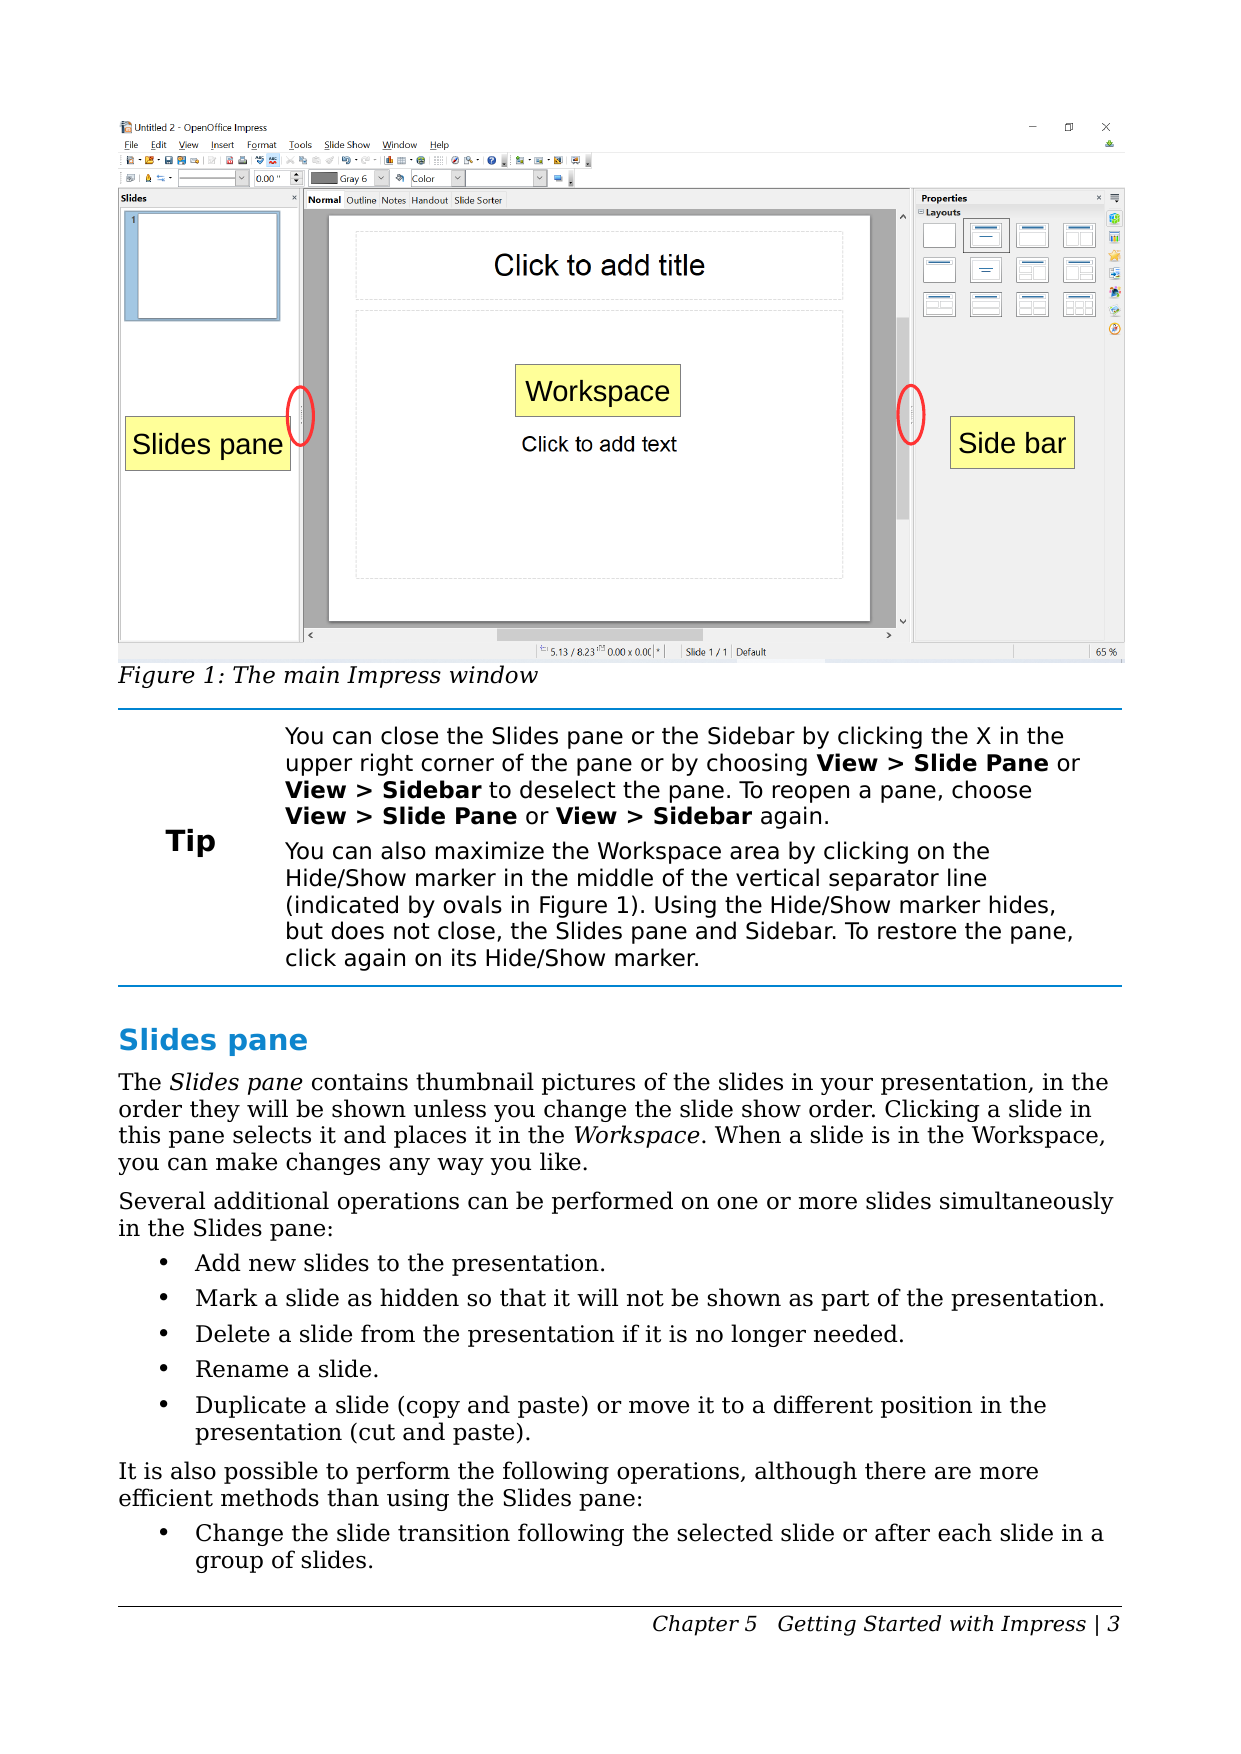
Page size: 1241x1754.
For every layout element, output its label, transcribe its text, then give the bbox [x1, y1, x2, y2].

list Change the slide transition following the selected slide or after each slide in a group of slides. [156, 1518, 1122, 1574]
text Figure 1: The main Impress window [118, 663, 1125, 689]
subtitle Slides pane [118, 1023, 1122, 1057]
list Mark a slide as hidden so that it will not be shown as part of the presentation. [156, 1283, 1122, 1313]
table_header Tip [118, 710, 263, 985]
list It is also possible to perform the following operations, although there are more efficient methods than using the Slides pane: [118, 1458, 1122, 1511]
list Delete a slide from the presentation if it is no longer needed. [156, 1319, 1122, 1348]
list Duplicate a slide (copy and paste) or move it to a different position in the presentation (cut and paste). [156, 1390, 1122, 1446]
picture [118, 118, 1125, 663]
table_header You can close the Slides pane or the Sidebar by clicking the X in the upper right corner of the pane or by choosing View > Slide Pane or View > Sidebar to deselect the pane. To reopen a pane, choose View > Slide Pane or View > Sidebar again. You can also maximize the Workspace area by clicking on the Hide/Show marker in the middle of the vertical separator line (indicated by ovals in Figure 1). Using the Hide/Show marker hides, but does not close, the Slides pane and Sidebar. To restore the pane, click again on its Hide/Show marker. [264, 710, 1122, 985]
text The Slides pane contains thumbnail pictures of the slides in your presentation, in the order they will be shown unless you change the slide show order. Clicking a slide in this pane selects it and places it in the Workspace. When a slide is in the Workspace, you can make changes any way you like. [118, 1069, 1122, 1176]
list Rename a slide. [156, 1354, 1122, 1383]
list Add new slides to the presentation. [156, 1248, 1122, 1277]
list Several additional operations can be performed on one or more slides simultaneously in the Slides pane: [118, 1188, 1122, 1242]
